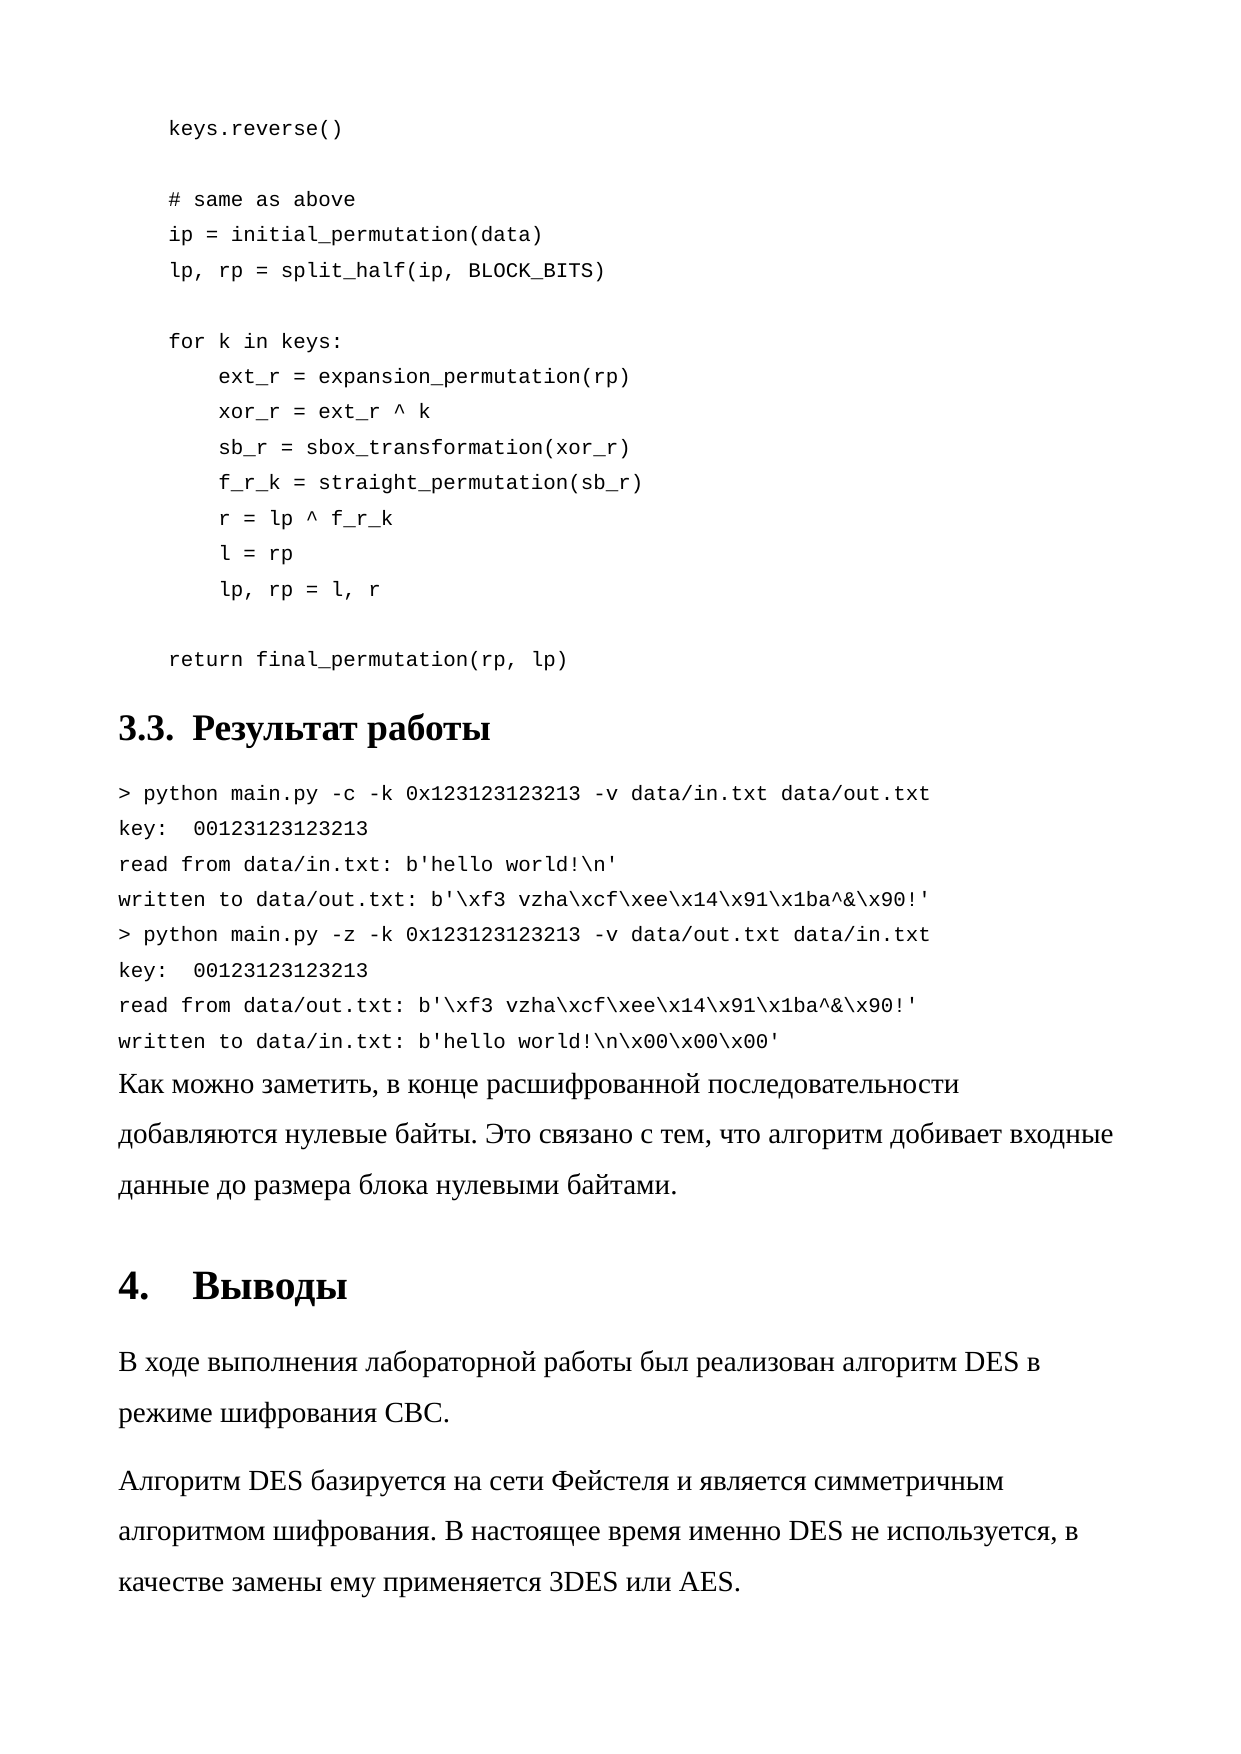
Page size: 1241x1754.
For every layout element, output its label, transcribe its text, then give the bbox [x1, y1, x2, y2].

text keys.reverse() [118, 118, 1122, 142]
text lp, rp = l, r [118, 578, 1122, 602]
text r = lp ^ f_r_k [118, 508, 1122, 531]
text l = rp [118, 543, 1122, 567]
text В ходе выполнения лабораторной работы был реализован алгоритм DES в режиме шифрования CBC. [118, 1344, 1122, 1428]
text key: 00123123123213 [118, 818, 1122, 842]
text ext_r = expansion_permutation(rp) [118, 366, 1122, 390]
subtitle Выводы [118, 1260, 1122, 1308]
text read from data/in.txt: b'hello world!\n' [118, 854, 1122, 877]
text sb_r = sbox_transformation(xor_r) [118, 437, 1122, 461]
text > python main.py -z -k 0x123123123213 -v data/out.txt data/in.txt [118, 924, 1122, 948]
text key: 00123123123213 [118, 960, 1122, 983]
text read from data/out.txt: b'\xf3 vzha\xcf\xee\x14\x91\x1ba^&\x90!' [118, 995, 1122, 1019]
text # same as above [118, 189, 1122, 213]
text ip = initial_permutation(data) [118, 224, 1122, 248]
text Как можно заметить, в конце расшифрованной последовательности добавляются нулевые байты. Это связано с тем, что алгоритм добивает входные данные до размера блока нулевыми байтами. [118, 1066, 1122, 1200]
subtitle Результат работы [118, 706, 1122, 749]
text Алгоритм DES базируется на сети Фейстеля и является симметричным алгоритмом шифрования. В настоящее время именно DES не используется, в качестве замены ему применяется 3DES или AES. [118, 1463, 1122, 1597]
text lp, rp = split_half(ip, BLOCK_BITS) [118, 260, 1122, 283]
text for k in keys: [118, 331, 1122, 354]
text xor_r = ext_r ^ k [118, 401, 1122, 425]
text return final_permutation(rp, lp) [118, 649, 1122, 673]
text f_r_k = straight_permutation(sb_r) [118, 472, 1122, 496]
text written to data/out.txt: b'\xf3 vzha\xcf\xee\x14\x91\x1ba^&\x90!' [118, 889, 1122, 913]
text > python main.py -c -k 0x123123123213 -v data/in.txt data/out.txt [118, 783, 1122, 806]
text written to data/in.txt: b'hello world!\n\x00\x00\x00' [118, 1031, 1122, 1054]
